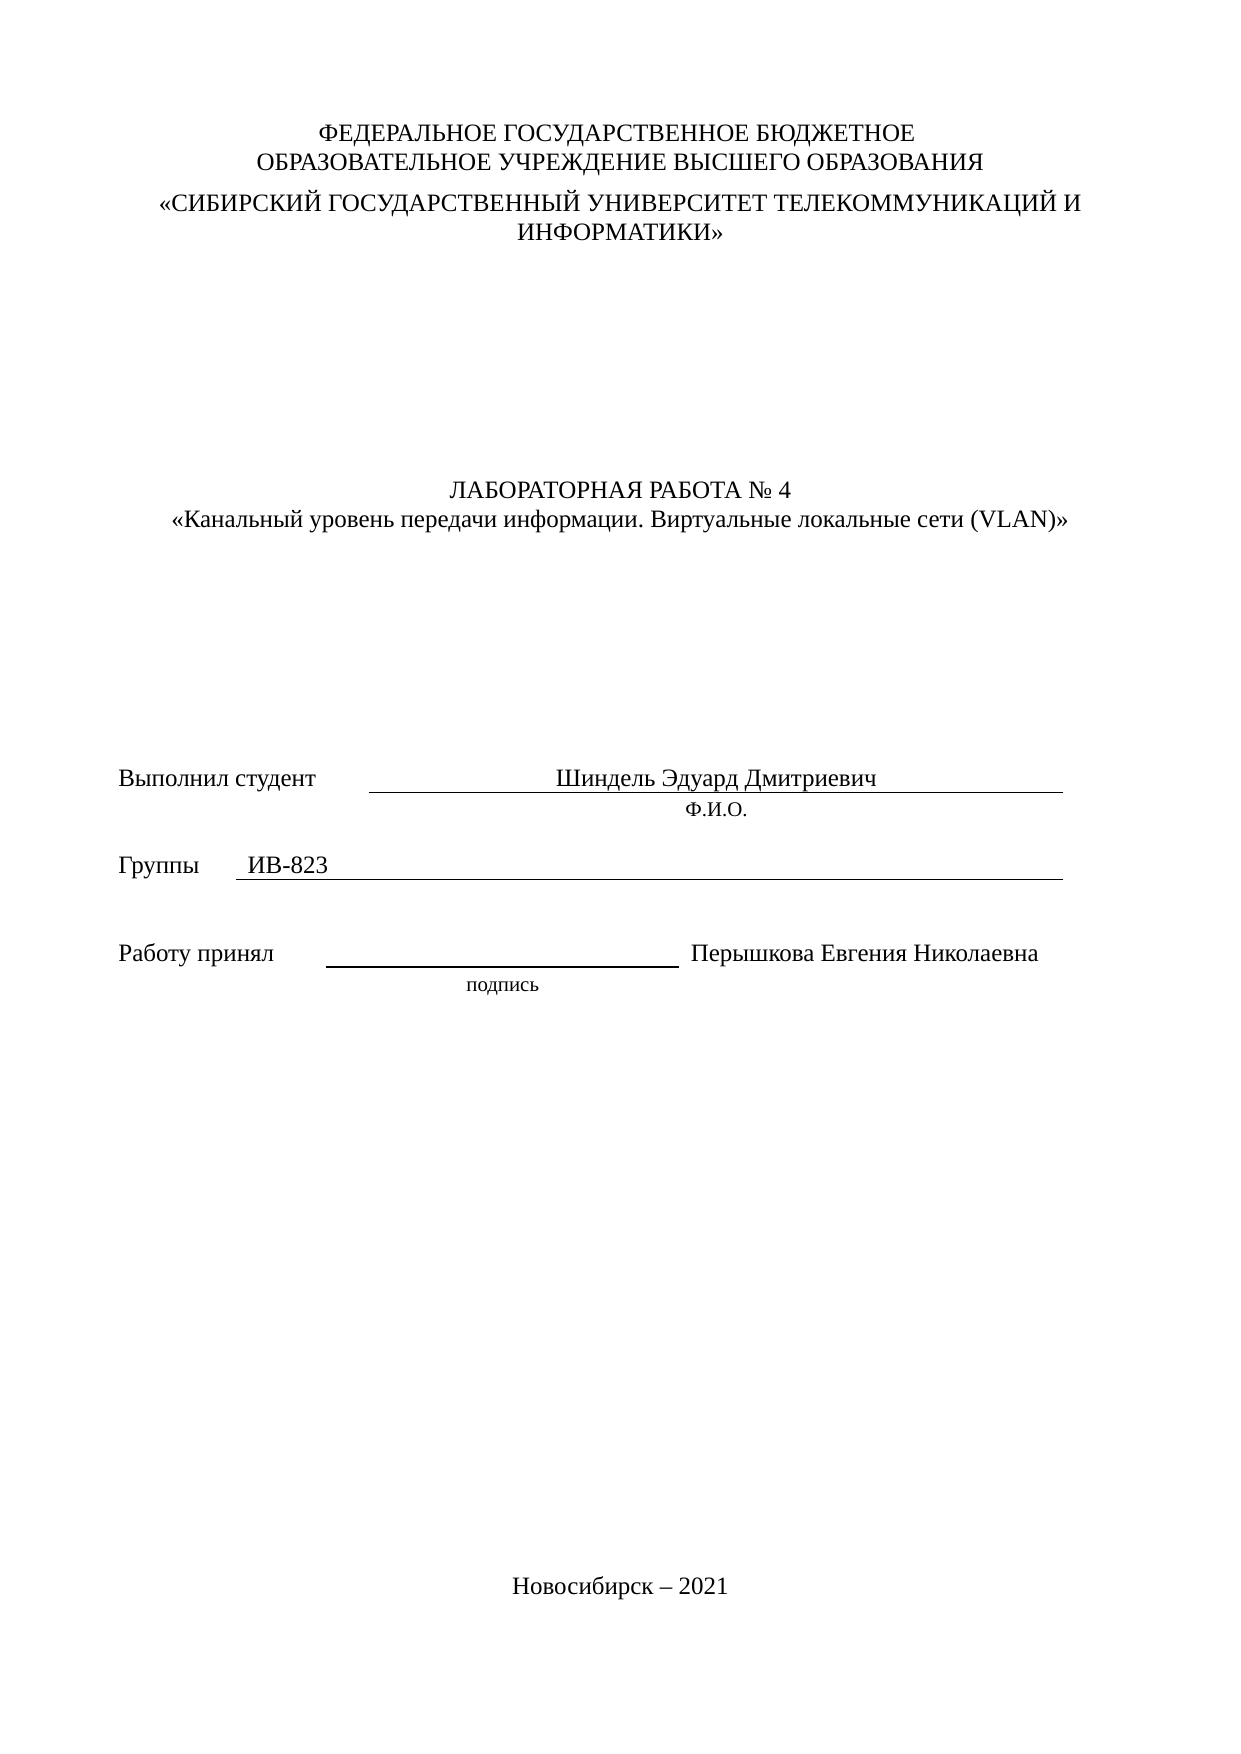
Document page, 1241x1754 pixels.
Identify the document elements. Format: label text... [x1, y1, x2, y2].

table_header Выполнил студент [107, 763, 369, 792]
table_cell [236, 880, 1063, 909]
text «Канальный уровень передачи информации. Виртуальные локальные сети (VLAN)» [118, 504, 1122, 533]
table_cell [107, 879, 236, 909]
table_header ИВ-823 [236, 850, 1063, 879]
table_cell [679, 966, 1063, 996]
table_header Перышкова Евгения Николаевна [679, 938, 1063, 966]
text «СИБИРСКИЙ ГОСУДАРСТВЕННЫЙ УНИВЕРСИТЕТ ТЕЛЕКОММУНИКАЦИЙ И ИНФОРМАТИКИ» [118, 188, 1122, 246]
table_cell [107, 966, 326, 996]
table_cell [107, 792, 369, 822]
table_header Работу принял [107, 938, 326, 966]
table_header Группы [107, 850, 236, 879]
text ФЕДЕРАЛЬНОЕ ГОСУДАРСТВЕННОЕ БЮДЖЕТНОЕ ОБРАЗОВАТЕЛЬНОЕ УЧРЕЖДЕНИЕ ВЫСШЕГО ОБРАЗОВАНИЯ [118, 118, 1122, 176]
text Новосибирск – 2021 [118, 1571, 1122, 1600]
table_cell подпись [326, 968, 679, 996]
text ЛАБОРАТОРНАЯ РАБОТА № 4 [118, 476, 1122, 504]
table_header Шиндель Эдуард Дмитриевич [369, 763, 1063, 792]
table_header [326, 938, 679, 966]
table_cell Ф.И.О. [369, 793, 1063, 822]
